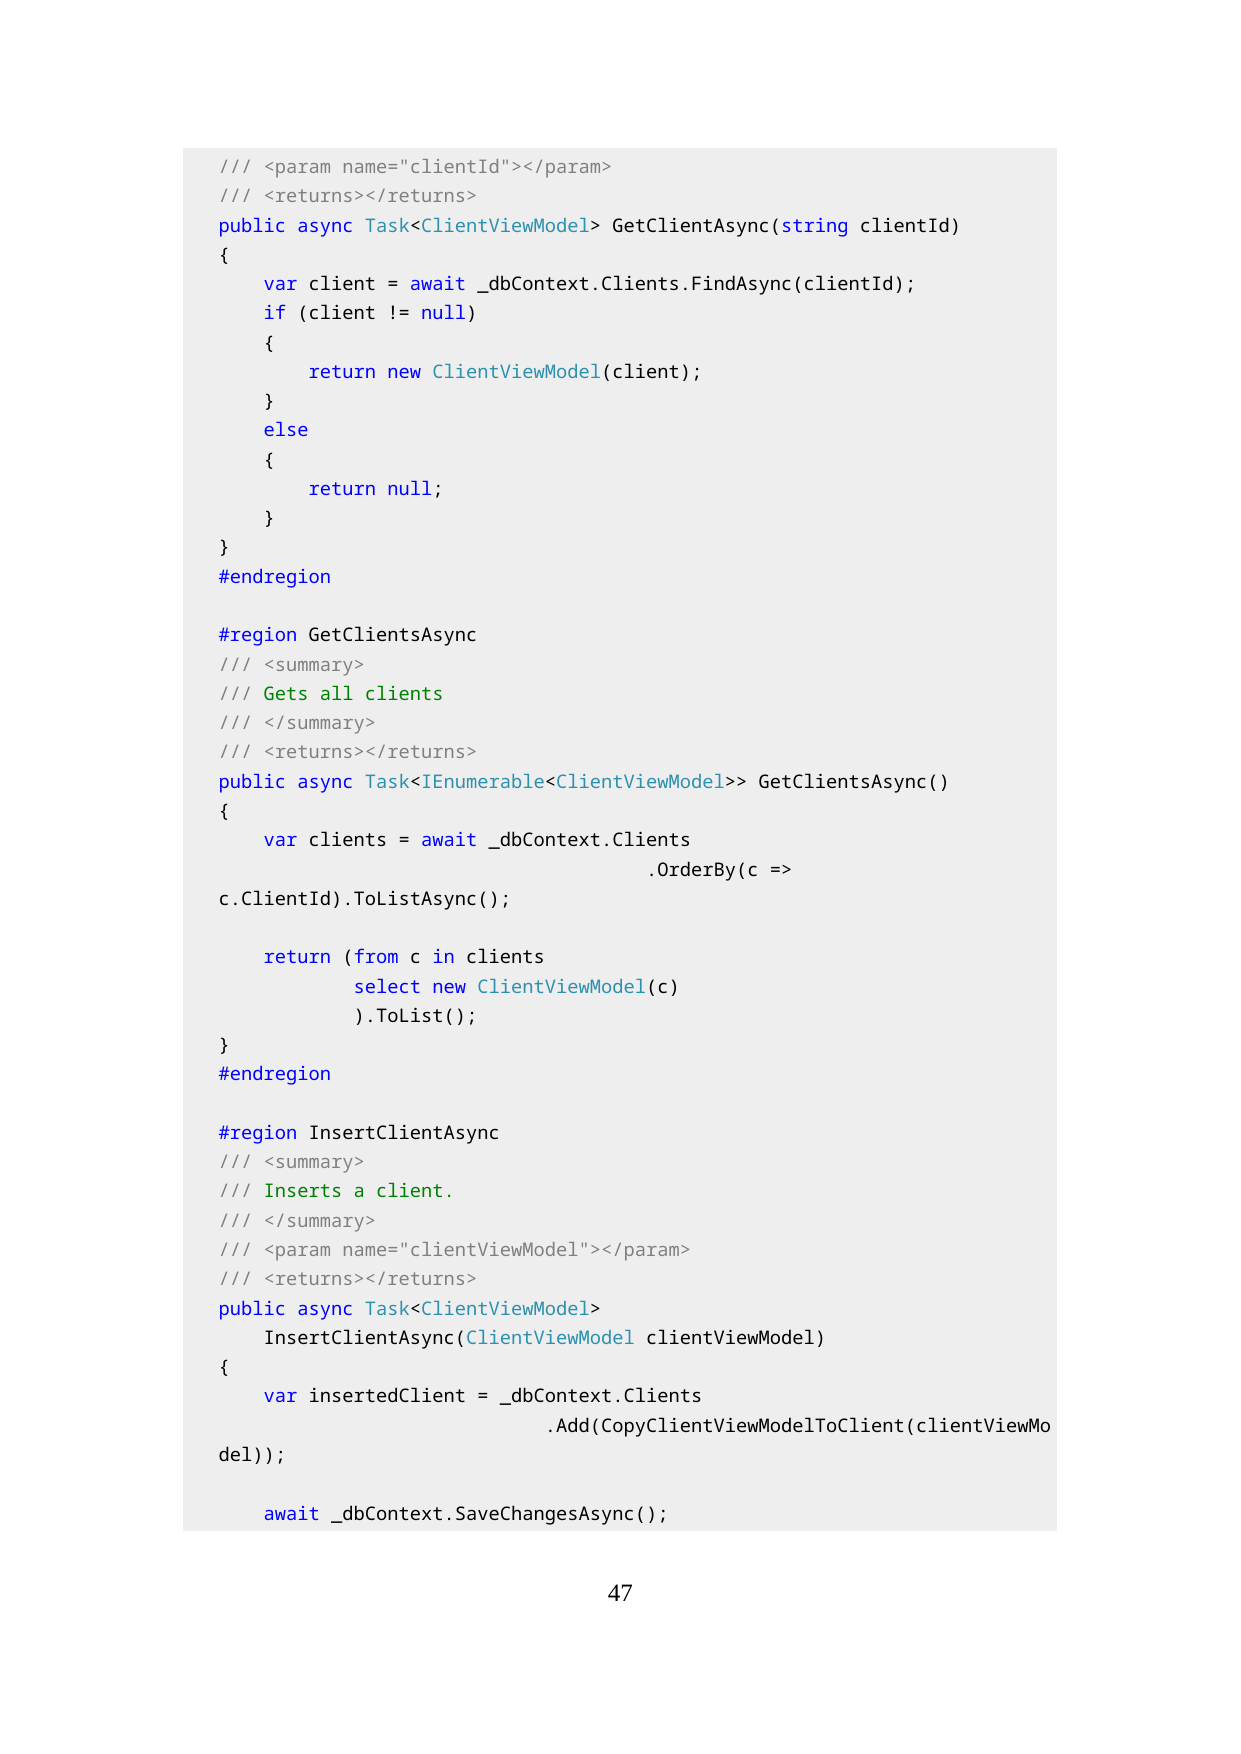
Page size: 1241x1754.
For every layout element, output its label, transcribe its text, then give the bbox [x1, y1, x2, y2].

table_header /// <param name="clientId"></param> /// <returns></returns> public async Task<ClientViewModel> GetClientAsync(string clientId) { var client = await _dbContext.Clients.FindAsync(clientId); if (client != null) { return new ClientViewModel(client); } else { return null; } } #endregion #region GetClientsAsync /// <summary> /// Gets all clients /// </summary> /// <returns></returns> public async Task<IEnumerable<ClientViewModel>> GetClientsAsync() { var clients = await _dbContext.Clients .OrderBy(c => c.ClientId).ToListAsync(); return (from c in clients select new ClientViewModel(c) ).ToList(); } #endregion #region InsertClientAsync /// <summary> /// Inserts a client. /// </summary> /// <param name="clientViewModel"></param> /// <returns></returns> public async Task<ClientViewModel> InsertClientAsync(ClientViewModel clientViewModel) { var insertedClient = _dbContext.Clients .Add(CopyClientViewModelToClient(clientViewModel)); await _dbContext.SaveChangesAsync(); [183, 148, 1057, 1531]
